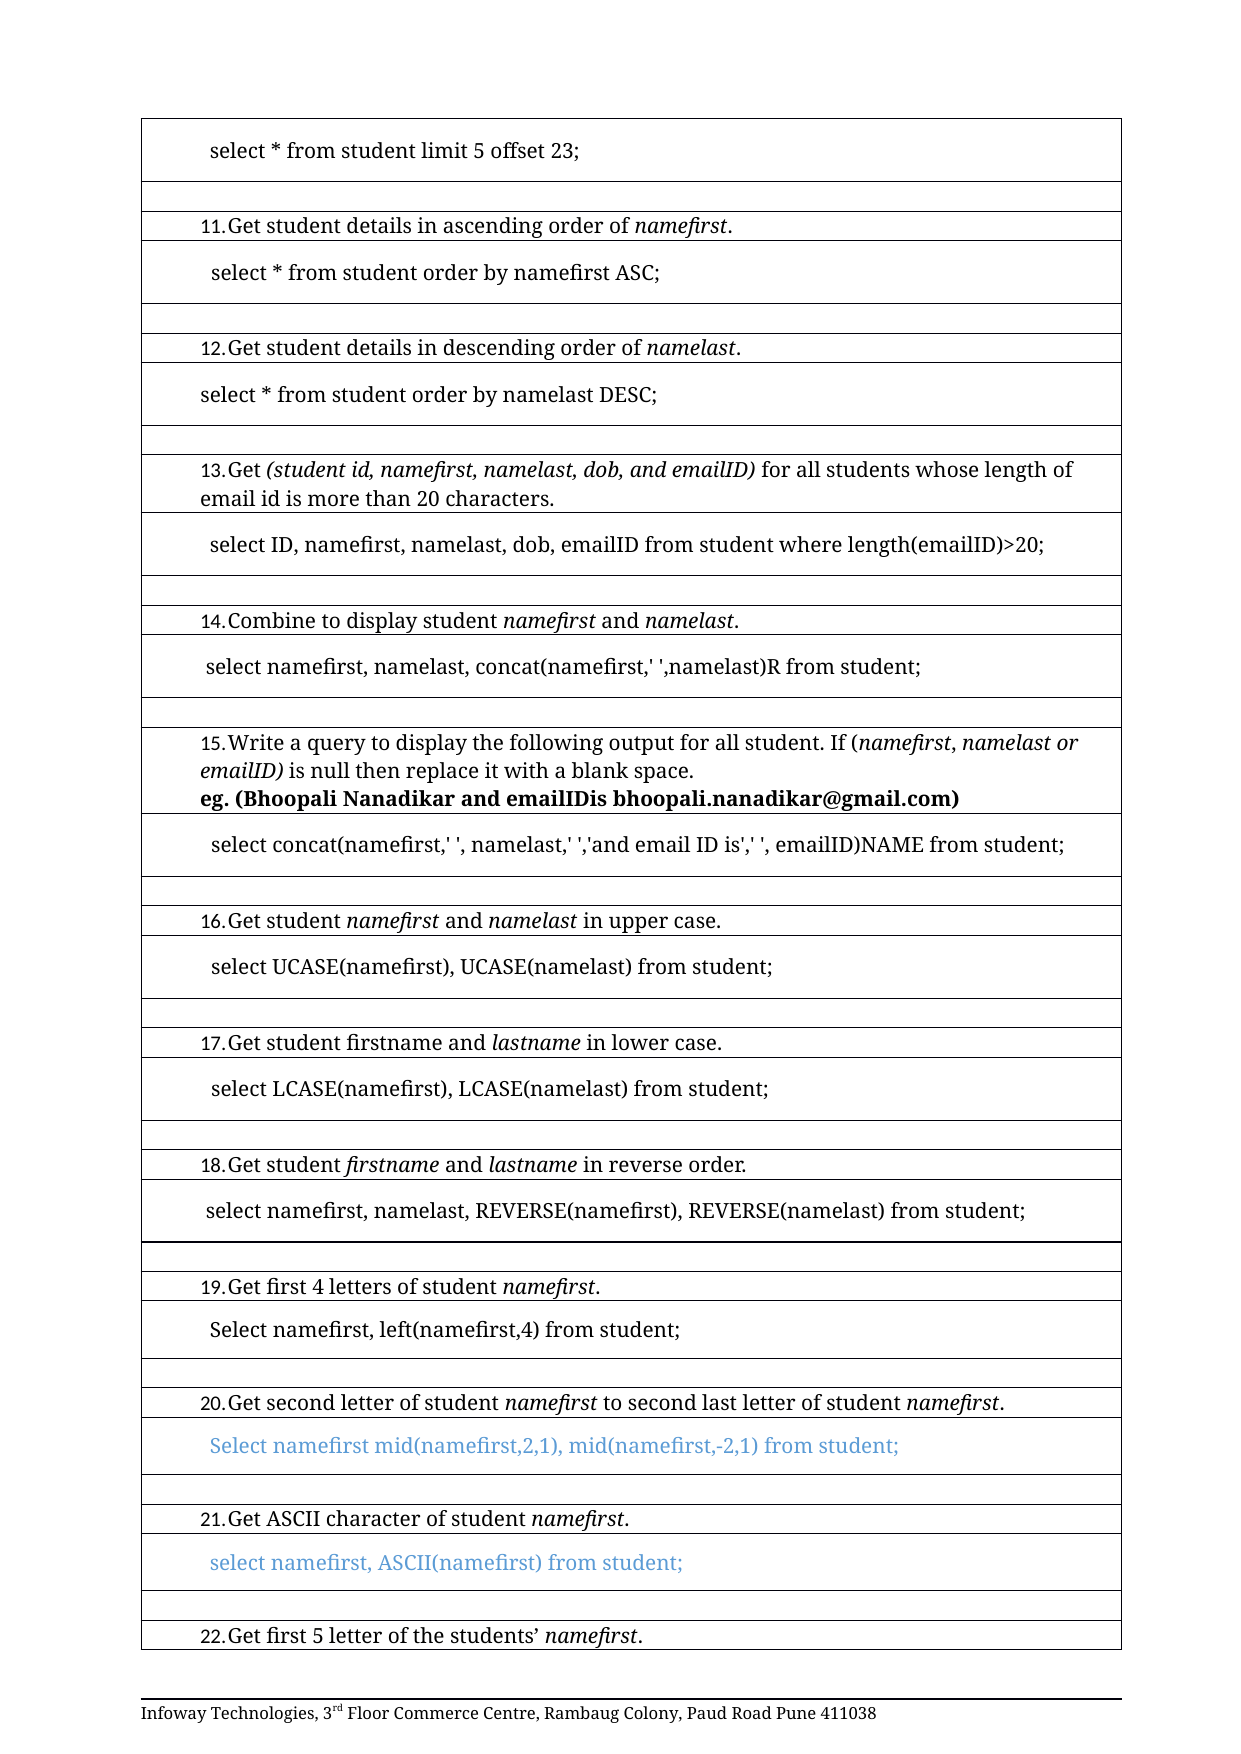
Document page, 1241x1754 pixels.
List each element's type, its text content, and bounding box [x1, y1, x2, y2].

table_cell select namefirst, namelast, concat(namefirst,' ',namelast)R from student; [142, 635, 1121, 697]
table_cell select namefirst, namelast, REVERSE(namefirst), REVERSE(namelast) from student; [142, 1180, 1121, 1241]
table_cell [142, 304, 1121, 332]
table_cell select * from student order by namelast DESC; [142, 363, 1121, 425]
table_cell Write a query to display the following output for all student. If (namefirst, namelast or emailID) is null then replace it with a blank space. eg. (Bhoopali Nanadikar and emailIDis bhoopali.nanadikar@gmail.com) [142, 728, 1121, 813]
table_cell [142, 698, 1121, 727]
table_cell Get first 4 letters of student namefirst. [142, 1272, 1121, 1300]
table_cell select concat(namefirst,' ', namelast,' ','and email ID is',' ', emailID)NAME from student; [142, 814, 1121, 876]
table_cell Get ASCII character of student namefirst. [142, 1505, 1121, 1533]
table_cell select LCASE(namefirst), LCASE(namelast) from student; [142, 1058, 1121, 1119]
table_cell Get second letter of student namefirst to second last letter of student namefirst. [142, 1388, 1121, 1417]
table_cell Get student firstname and lastname in lower case. [142, 1028, 1121, 1057]
table_cell select ID, namefirst, namelast, dob, emailID from student where length(emailID)>20; [142, 513, 1121, 575]
table_cell Get (student id, namefirst, namelast, dob, and emailID) for all students whose length of email id is more than 20 characters. [142, 455, 1121, 512]
table_cell [142, 1121, 1121, 1149]
table_cell [142, 1359, 1121, 1387]
table_cell Select namefirst, left(namefirst,4) from student; [142, 1301, 1121, 1358]
table_cell Get student details in ascending order of namefirst. [142, 212, 1121, 240]
table_cell [142, 1243, 1121, 1271]
table_cell Select namefirst mid(namefirst,2,1), mid(namefirst,-2,1) from student; [142, 1418, 1121, 1474]
table_cell Get student namefirst and namelast in upper case. [142, 906, 1121, 935]
table_cell select * from student order by namefirst ASC; [142, 241, 1121, 303]
table_cell select UCASE(namefirst), UCASE(namelast) from student; [142, 936, 1121, 998]
table_cell [142, 1475, 1121, 1503]
table_cell [142, 1591, 1121, 1620]
table_cell Get first 5 letter of the students’ namefirst. [142, 1621, 1121, 1649]
table_cell [142, 877, 1121, 905]
table_cell Combine to display student namefirst and namelast. [142, 606, 1121, 634]
table_cell Get student firstname and lastname in reverse order. [142, 1150, 1121, 1178]
table_cell Get student details in descending order of namelast. [142, 334, 1121, 362]
table_cell select * from student limit 5 offset 23; [142, 119, 1121, 181]
table_cell [142, 576, 1121, 605]
table_cell select namefirst, ASCII(namefirst) from student; [142, 1534, 1121, 1590]
table_cell [142, 426, 1121, 454]
table_cell [142, 182, 1121, 211]
table_cell [142, 999, 1121, 1027]
